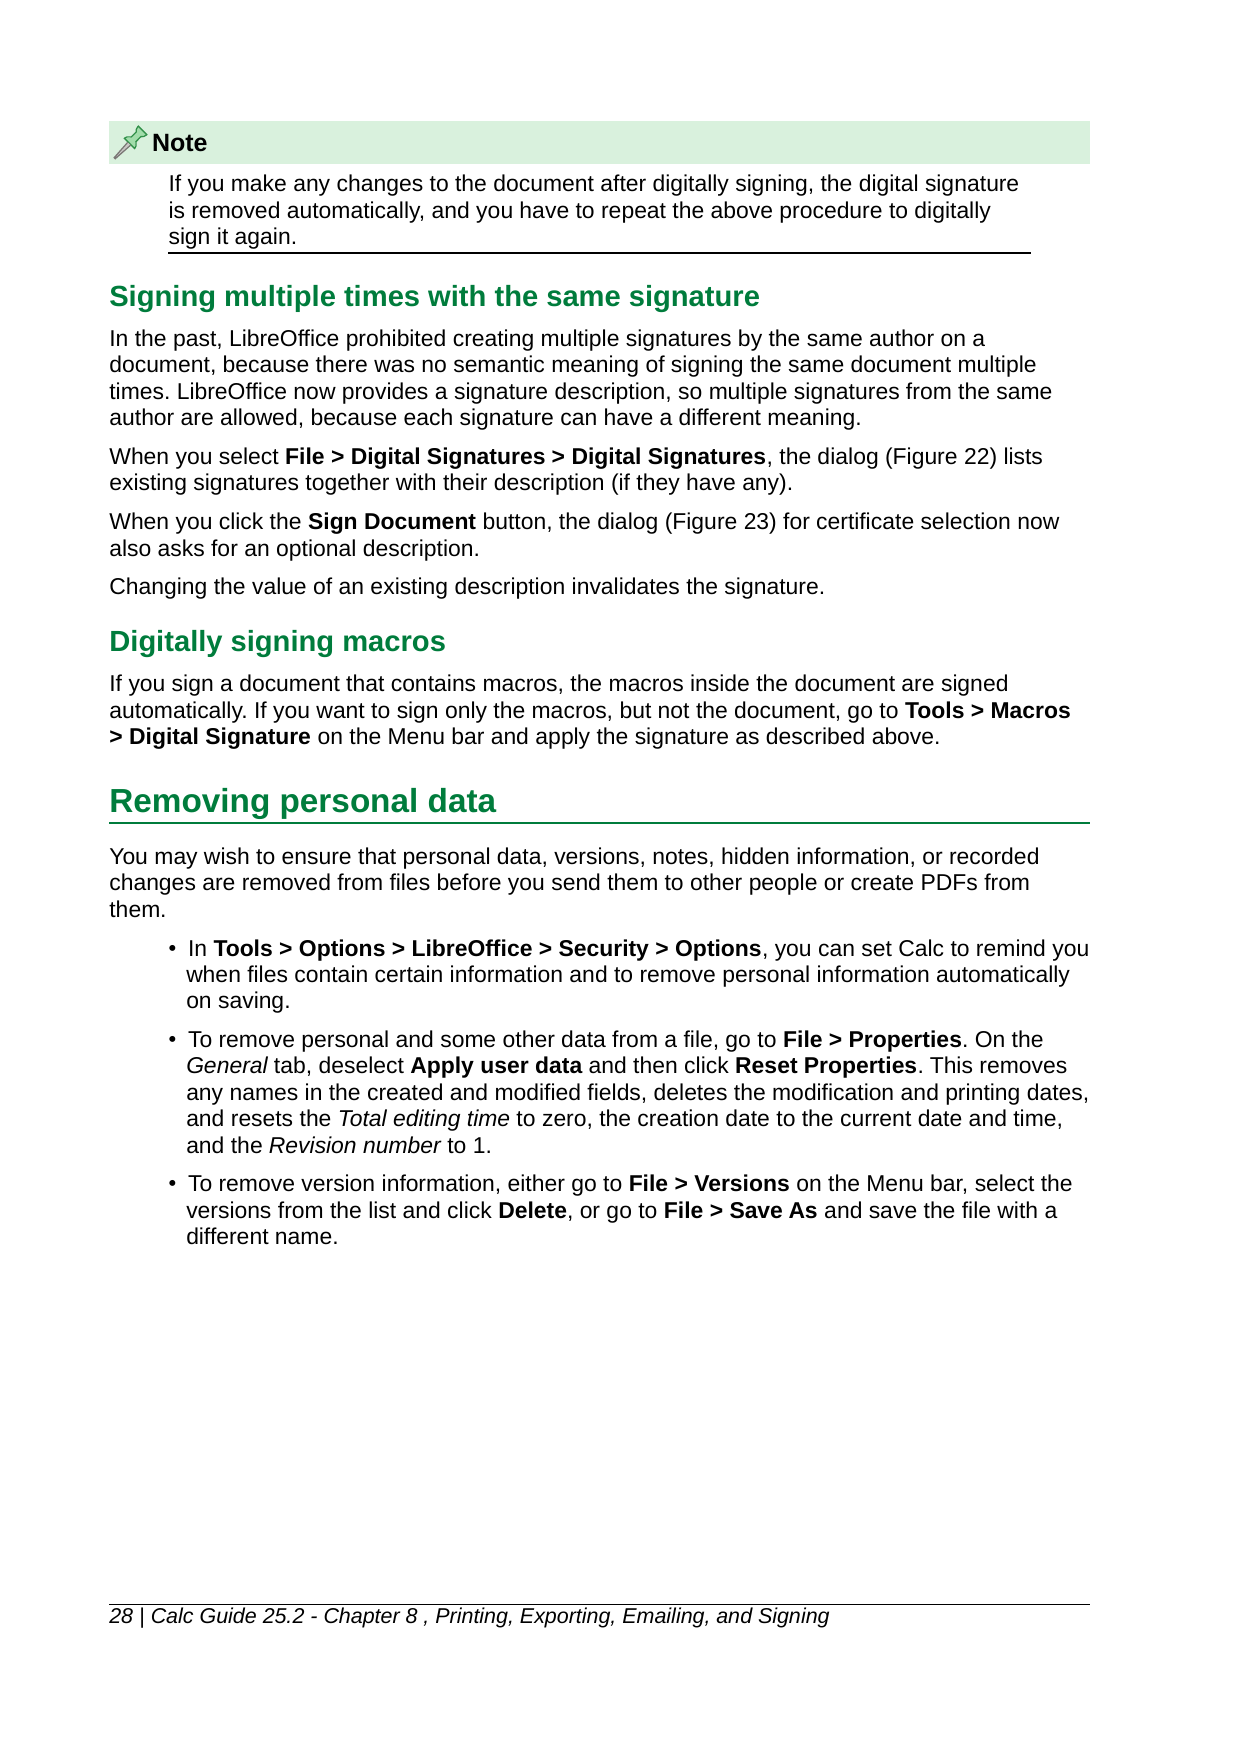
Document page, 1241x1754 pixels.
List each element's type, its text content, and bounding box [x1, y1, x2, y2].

text If you make any changes to the document after digitally signing, the digital signature is removed automatically, and you have to repeat the above procedure to digitally sign it again. [168, 170, 1031, 252]
subtitle Signing multiple times with the same signature [109, 279, 1090, 313]
text Changing the value of an existing description invalidates the signature. [109, 573, 1090, 600]
text When you select File > Digital Signatures > Digital Signatures, the dialog (Figure 22) lists existing signatures together with their description (if they have any). [109, 443, 1090, 496]
list In Tools > Options > LibreOffice > Security > Options, you can set Calc to remind you when files contain certain information and to remove personal information automatically on saving. [168, 934, 1090, 1014]
subtitle Note [109, 121, 1090, 164]
text In the past, LibreOffice prohibited creating multiple signatures by the same author on a document, because there was no semantic meaning of signing the same document multiple times. LibreOffice now provides a signature description, so multiple signatures from the same author are allowed, because each signature can have a different meaning. [109, 325, 1090, 430]
list You may wish to ensure that personal data, versions, notes, hidden information, or recorded changes are removed from files before you send them to other people or create PDFs from them. [109, 843, 1090, 922]
list To remove version information, either go to File > Versions on the Menu bar, select the versions from the list and click Delete, or go to File > Save As and save the file with a different name. [168, 1170, 1090, 1249]
list To remove personal and some other data from a file, go to File > Properties. On the General tab, deselect Apply user data and then click Reset Properties. This removes any names in the created and modified fields, deletes the modification and printing dates, and resets the Total editing time to zero, the creation date to the current date and time, and the Revision number to 1. [168, 1026, 1090, 1158]
subtitle Digitally signing macros [109, 624, 1090, 658]
text If you sign a document that contains macros, the macros inside the document are signed automatically. If you want to sign only the macros, but not the document, go to Tools > Macros > Digital Signature on the Menu bar and apply the signature as described above. [109, 670, 1090, 749]
text When you click the Sign Document button, the dialog (Figure 23) for certificate selection now also asks for an optional description. [109, 508, 1090, 561]
subtitle Removing personal data [109, 781, 1090, 822]
